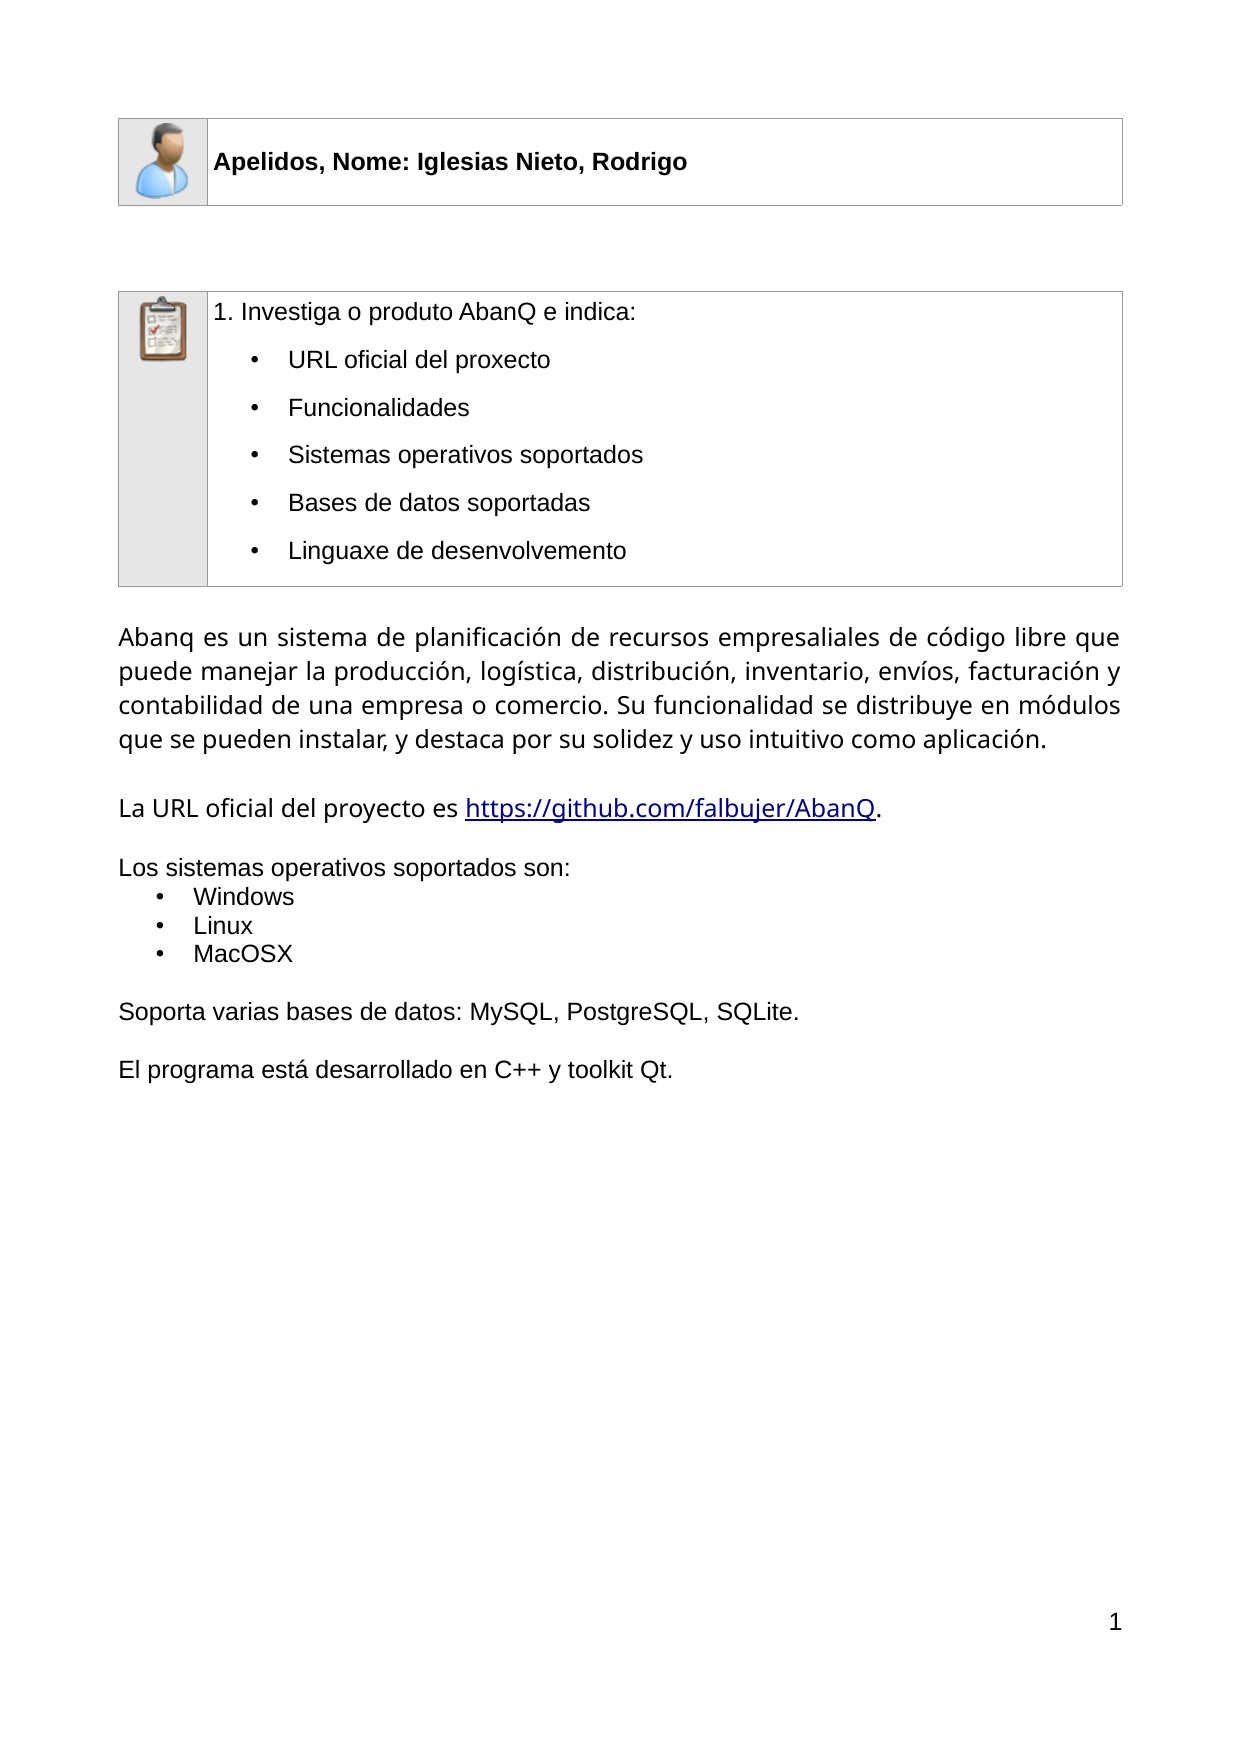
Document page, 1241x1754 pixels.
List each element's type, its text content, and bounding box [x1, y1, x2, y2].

list Linux [156, 911, 1122, 939]
text Soporta varias bases de datos: MySQL, PostgreSQL, SQLite. [118, 997, 1122, 1026]
table_header 1. Investiga o produto AbanQ e indica: URL oficial del proxecto Funcionalidades Sistemas operativos soportados Bases de datos soportadas Linguaxe de desenvolvemento [208, 292, 1122, 586]
table_header [119, 119, 207, 205]
text Los sistemas operativos soportados son: [118, 853, 1122, 882]
text La URL oficial del proyecto es https://github.com/falbujer/AbanQ. [118, 790, 1122, 824]
table_header [119, 292, 207, 586]
text Abanq es un sistema de planificación de recursos empresaliales de código libre que puede manejar la producción, logística, distribución, inventario, envíos, facturación y contabilidad de una empresa o comercio. Su funcionalidad se distribuye en módulos que se pueden instalar, y destaca por su solidez y uso intuitivo como aplicación. [118, 620, 1122, 756]
table_header Apelidos, Nome: Iglesias Nieto, Rodrigo [208, 119, 1122, 205]
list Windows [156, 882, 1122, 911]
text El programa está desarrollado en C++ y toolkit Qt. [118, 1054, 1122, 1083]
picture [130, 296, 195, 362]
picture [125, 123, 201, 199]
list MacOSX [156, 939, 1122, 968]
